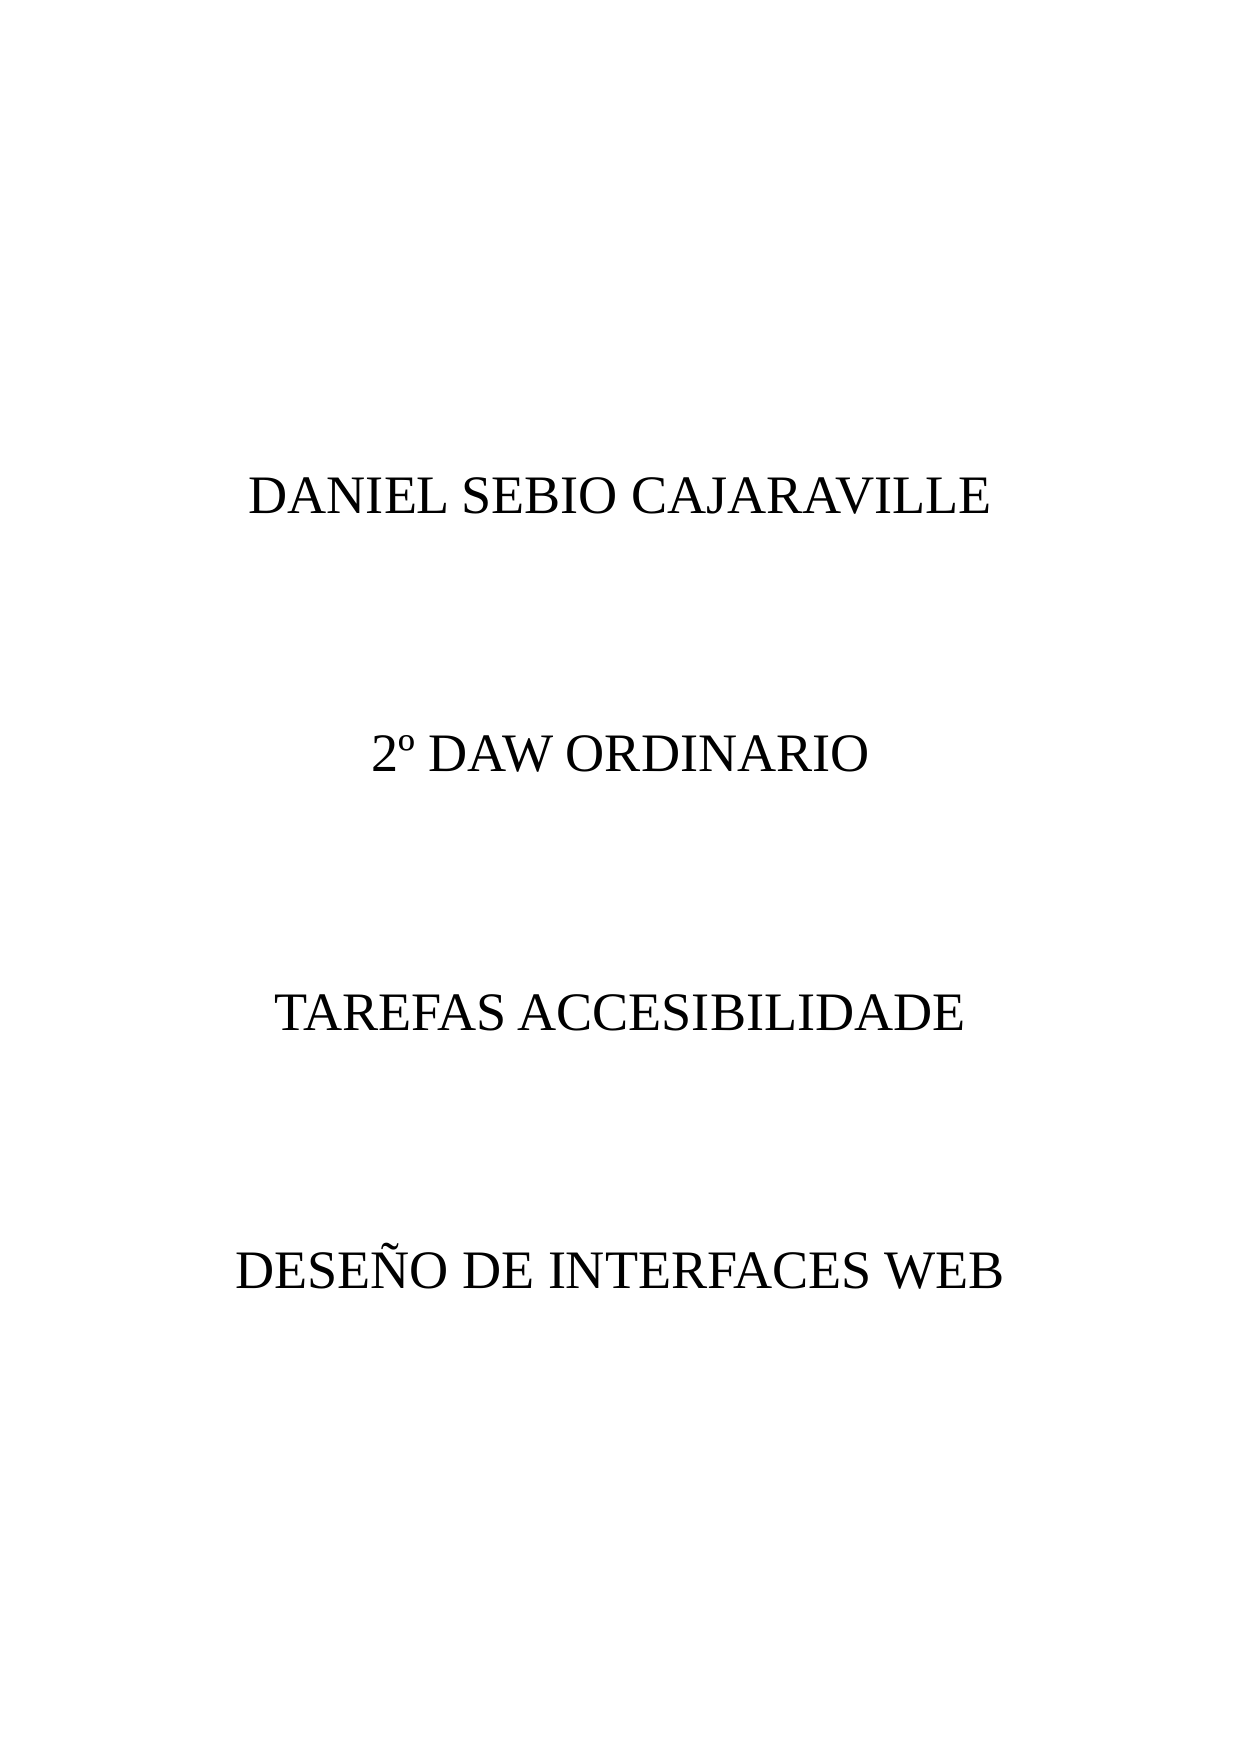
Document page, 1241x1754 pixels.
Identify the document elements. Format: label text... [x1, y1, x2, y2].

text DANIEL SEBIO CAJARAVILLE [118, 463, 1122, 525]
text 2º DAW ORDINARIO [118, 721, 1122, 783]
text TAREFAS ACCESIBILIDADE [118, 979, 1122, 1042]
text DESEÑO DE INTERFACES WEB [118, 1238, 1122, 1300]
